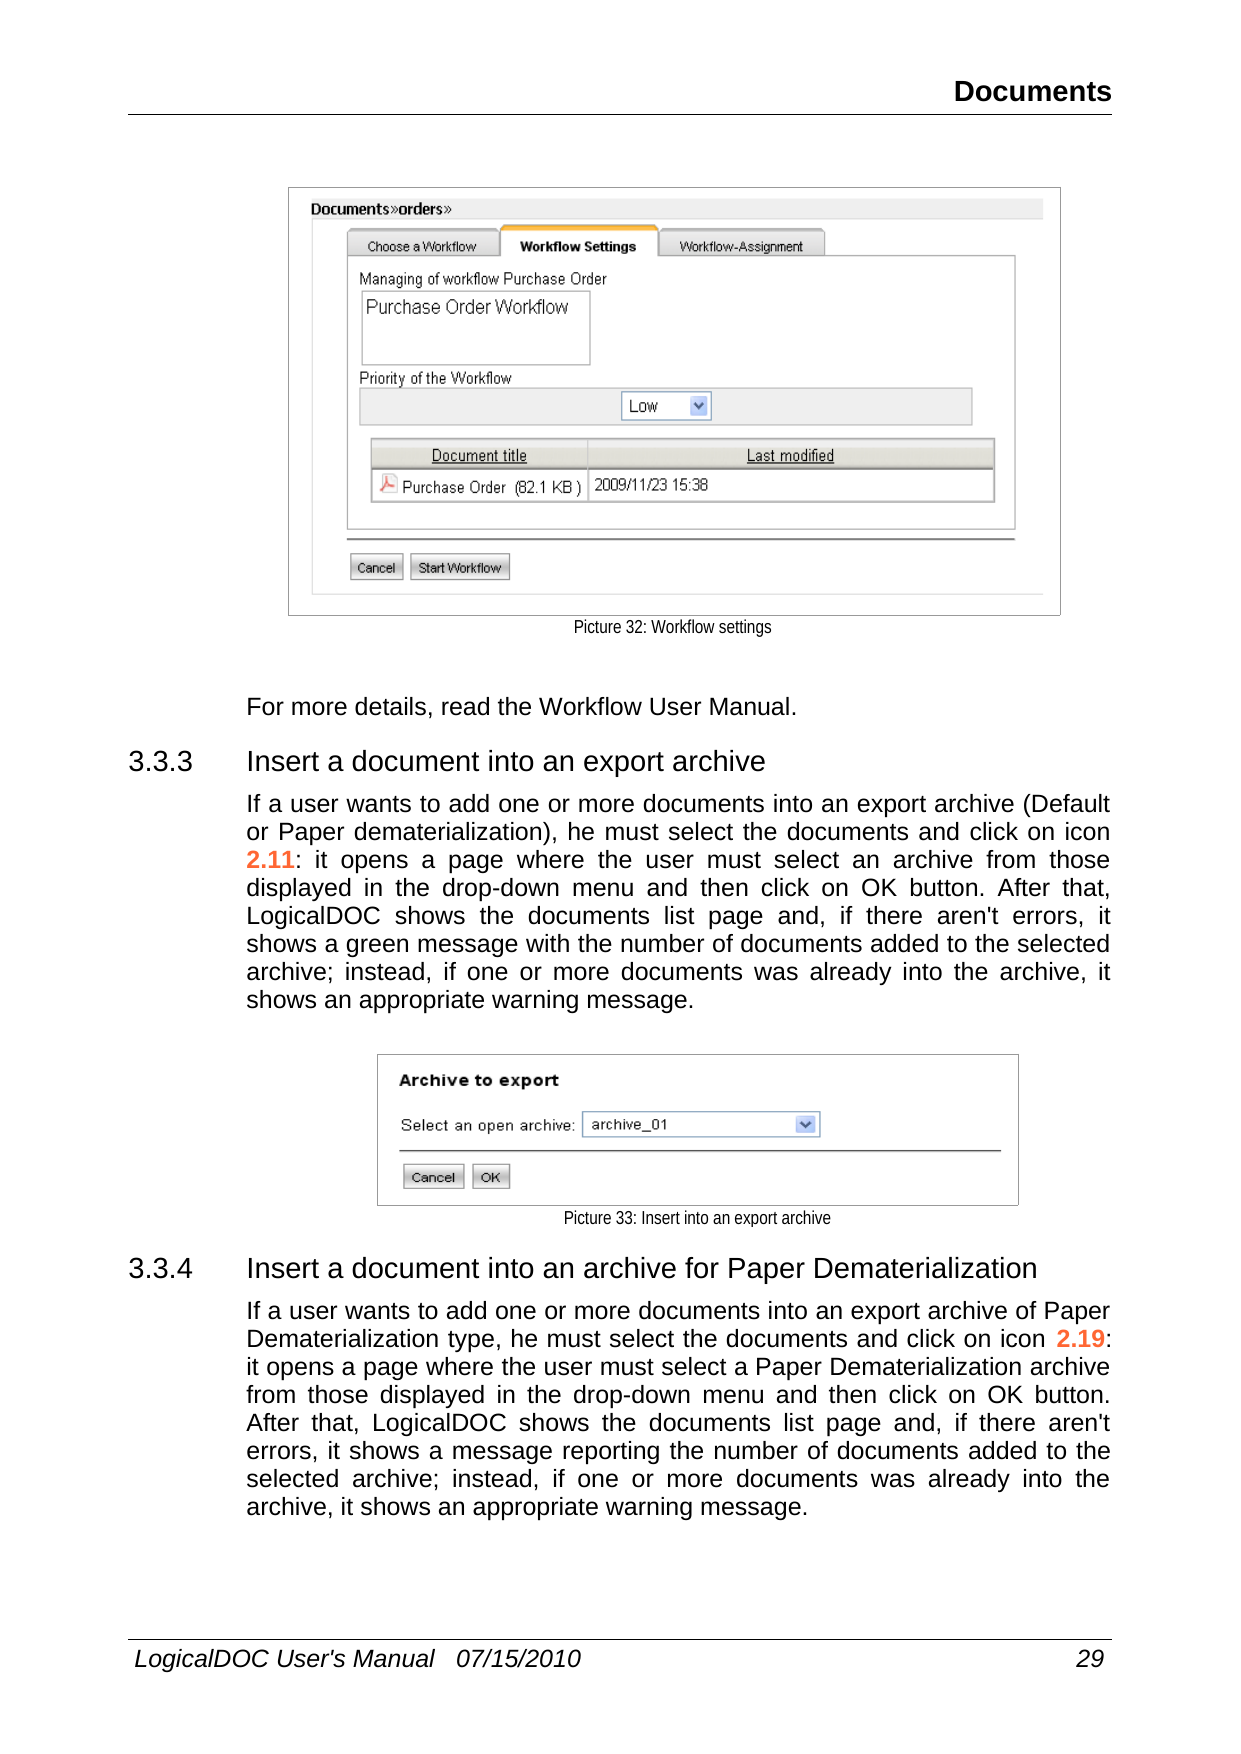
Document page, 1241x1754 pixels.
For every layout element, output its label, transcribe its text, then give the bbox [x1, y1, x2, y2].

text If a user wants to add one or more documents into an export archive of Paper Dematerialization type, he must select the documents and click on icon 2.19: it opens a page where the user must select a Paper Dematerialization archive from those displayed in the drop-down menu and then click on OK button. After that, LogicalDOC shows the documents list page and, if there aren't errors, it shows a message reporting the number of documents added to the selected archive; instead, if one or more documents was already into the archive, it shows an appropriate warning message. [246, 1297, 1112, 1520]
text For more details, read the Workflow User Manual. [246, 692, 1112, 720]
picture [393, 1062, 1002, 1197]
subtitle Insert a document into an archive for Paper Dematerialization [128, 1038, 1112, 1284]
text If a user wants to add one or more documents into an export archive (Default or Paper dematerialization), he must select the documents and click on icon 2.11: it opens a page where the user must select an archive from those displayed in the drop-down menu and then click on OK button. After that, LogicalDOC shows the documents list page and, if there aren't errors, it shows a green message with the number of documents added to the selected archive; instead, if one or more documents was already into the archive, it shows an appropriate warning message. [246, 790, 1112, 1013]
text Picture 32: Workflow settings [288, 616, 1057, 638]
subtitle Insert a document into an export archive [128, 745, 1112, 778]
text Picture 33: Insert into an export archive [377, 1206, 1017, 1227]
